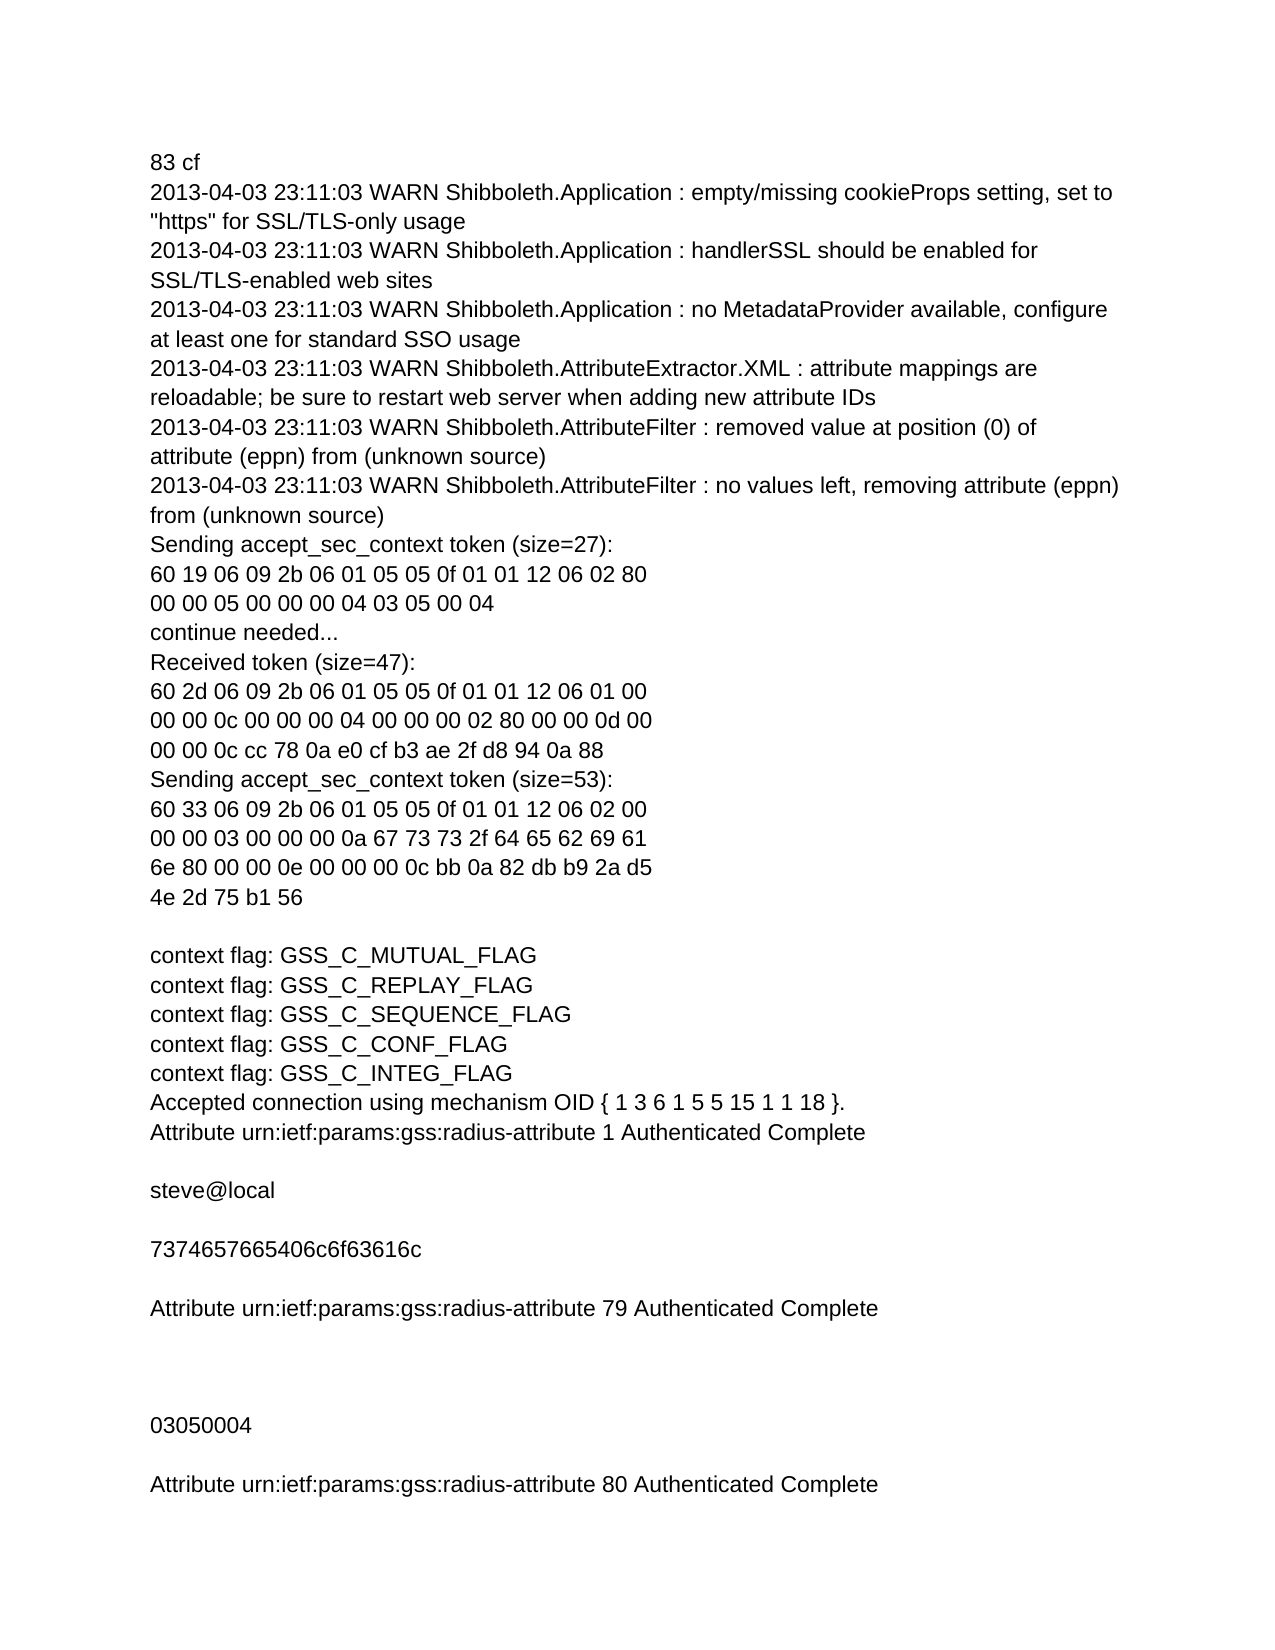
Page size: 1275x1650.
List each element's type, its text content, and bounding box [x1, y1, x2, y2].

text Received token (size=47): [150, 649, 1125, 675]
text 2013-04-03 23:11:03 WARN Shibboleth.AttributeFilter : no values left, removing attribute (eppn) from (unknown source) [150, 473, 1125, 528]
text 03050004 [150, 1413, 1125, 1439]
text 00 00 05 00 00 00 04 03 05 00 04 [150, 591, 1125, 616]
text 60 33 06 09 2b 06 01 05 05 0f 01 01 12 06 02 00 [150, 796, 1125, 822]
text Attribute urn:ietf:params:gss:radius-attribute 1 Authenticated Complete [150, 1119, 1125, 1145]
text 4e 2d 75 b1 56 [150, 884, 1125, 910]
text 60 2d 06 09 2b 06 01 05 05 0f 01 01 12 06 01 00 [150, 679, 1125, 704]
text Attribute urn:ietf:params:gss:radius-attribute 79 Authenticated Complete [150, 1296, 1125, 1321]
text Sending accept_sec_context token (size=27): [150, 532, 1125, 557]
text 7374657665406c6f63616c [150, 1237, 1125, 1262]
text 00 00 0c cc 78 0a e0 cf b3 ae 2f d8 94 0a 88 [150, 737, 1125, 763]
text 2013-04-03 23:11:03 WARN Shibboleth.AttributeExtractor.XML : attribute mappings are reloadable; be sure to restart web server when adding new attribute IDs [150, 356, 1125, 411]
text context flag: GSS_C_INTEG_FLAG [150, 1061, 1125, 1086]
text context flag: GSS_C_MUTUAL_FLAG [150, 943, 1125, 969]
text steve@local [150, 1178, 1125, 1204]
text 00 00 0c 00 00 00 04 00 00 00 02 80 00 00 0d 00 [150, 708, 1125, 734]
text 83 cf [150, 150, 1125, 176]
text 2013-04-03 23:11:03 WARN Shibboleth.Application : handlerSSL should be enabled for SSL/TLS-enabled web sites [150, 238, 1125, 293]
text 00 00 03 00 00 00 0a 67 73 73 2f 64 65 62 69 61 [150, 826, 1125, 851]
text context flag: GSS_C_CONF_FLAG [150, 1031, 1125, 1057]
text 2013-04-03 23:11:03 WARN Shibboleth.AttributeFilter : removed value at position (0) of attribute (eppn) from (unknown source) [150, 414, 1125, 469]
text context flag: GSS_C_REPLAY_FLAG [150, 972, 1125, 998]
text continue needed... [150, 620, 1125, 646]
text context flag: GSS_C_SEQUENCE_FLAG [150, 1002, 1125, 1027]
text Attribute urn:ietf:params:gss:radius-attribute 80 Authenticated Complete [150, 1472, 1125, 1497]
text 2013-04-03 23:11:03 WARN Shibboleth.Application : empty/missing cookieProps setting, set to "https" for SSL/TLS-only usage [150, 179, 1125, 234]
text 6e 80 00 00 0e 00 00 00 0c bb 0a 82 db b9 2a d5 [150, 855, 1125, 881]
text 2013-04-03 23:11:03 WARN Shibboleth.Application : no MetadataProvider available, configure at least one for standard SSO usage [150, 297, 1125, 352]
text Accepted connection using mechanism OID { 1 3 6 1 5 5 15 1 1 18 }. [150, 1090, 1125, 1116]
text Sending accept_sec_context token (size=53): [150, 767, 1125, 792]
text 60 19 06 09 2b 06 01 05 05 0f 01 01 12 06 02 80 [150, 561, 1125, 587]
